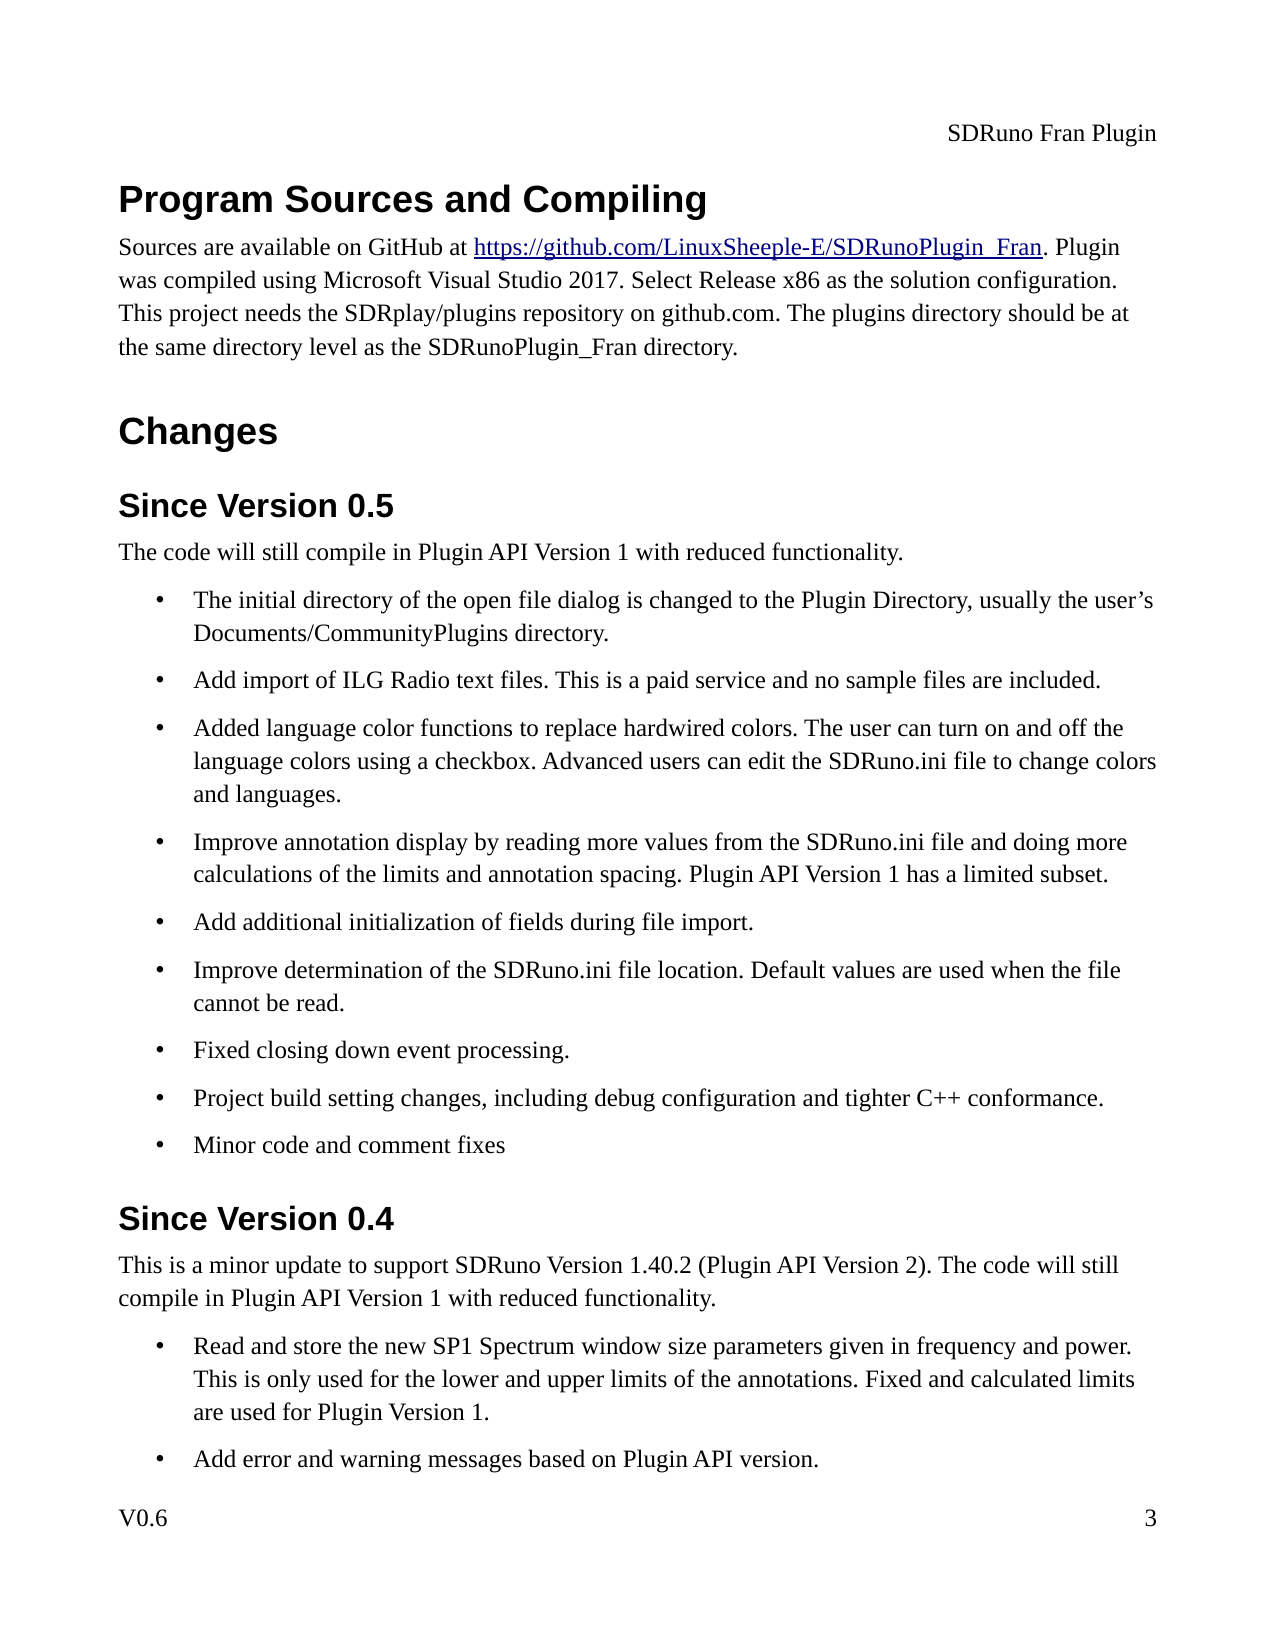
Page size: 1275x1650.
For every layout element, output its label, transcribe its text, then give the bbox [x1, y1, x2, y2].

list Add import of ILG Radio text files. This is a paid service and no sample files are included. [156, 665, 1157, 694]
text This is a minor update to support SDRuno Version 1.40.2 (Plugin API Version 2). The code will still compile in Plugin API Version 1 with reduced functionality. [118, 1250, 1157, 1312]
list Add additional initialization of fields during file import. [156, 907, 1157, 936]
text The code will still compile in Plugin API Version 1 with reduced functionality. [118, 537, 1157, 566]
subtitle Since Version 0.4 [118, 1199, 1157, 1238]
list Read and store the new SP1 Spectrum window size parameters given in frequency and power. This is only used for the lower and upper limits of the annotations. Fixed and calculated limits are used for Plugin Version 1. [156, 1331, 1157, 1426]
list Improve determination of the SDRuno.ini file location. Default values are used when the file cannot be read. [156, 955, 1157, 1017]
subtitle Program Sources and Compiling [118, 176, 1157, 220]
subtitle Changes [118, 409, 1157, 453]
list Improve annotation display by reading more values from the SDRuno.ini file and doing more calculations of the limits and annotation spacing. Plugin API Version 1 has a limited subset. [156, 827, 1157, 888]
list Added language color functions to replace hardwired colors. The user can turn on and off the language colors using a checkbox. Advanced users can edit the SDRuno.ini file to change colors and languages. [156, 713, 1157, 808]
list Add error and warning messages based on Plugin API version. [156, 1444, 1157, 1473]
list The initial directory of the open file dialog is changed to the Plugin Directory, usually the user’s Documents/CommunityPlugins directory. [156, 585, 1157, 646]
subtitle Since Version 0.5 [118, 486, 1157, 524]
list Fixed closing down event processing. [156, 1035, 1157, 1064]
text Sources are available on GitHub at https://github.com/LinuxSheeple-E/SDRunoPlugin_Fran. Plugin was compiled using Microsoft Visual Studio 2017. Select Release x86 as the solution configuration. This project needs the SDRplay/plugins repository on github.com. The plugins directory should be at the same directory level as the SDRunoPlugin_Fran directory. [118, 232, 1157, 360]
list Minor code and comment fixes [156, 1131, 1157, 1159]
list Project build setting changes, including debug configuration and tighter C++ conformance. [156, 1083, 1157, 1112]
